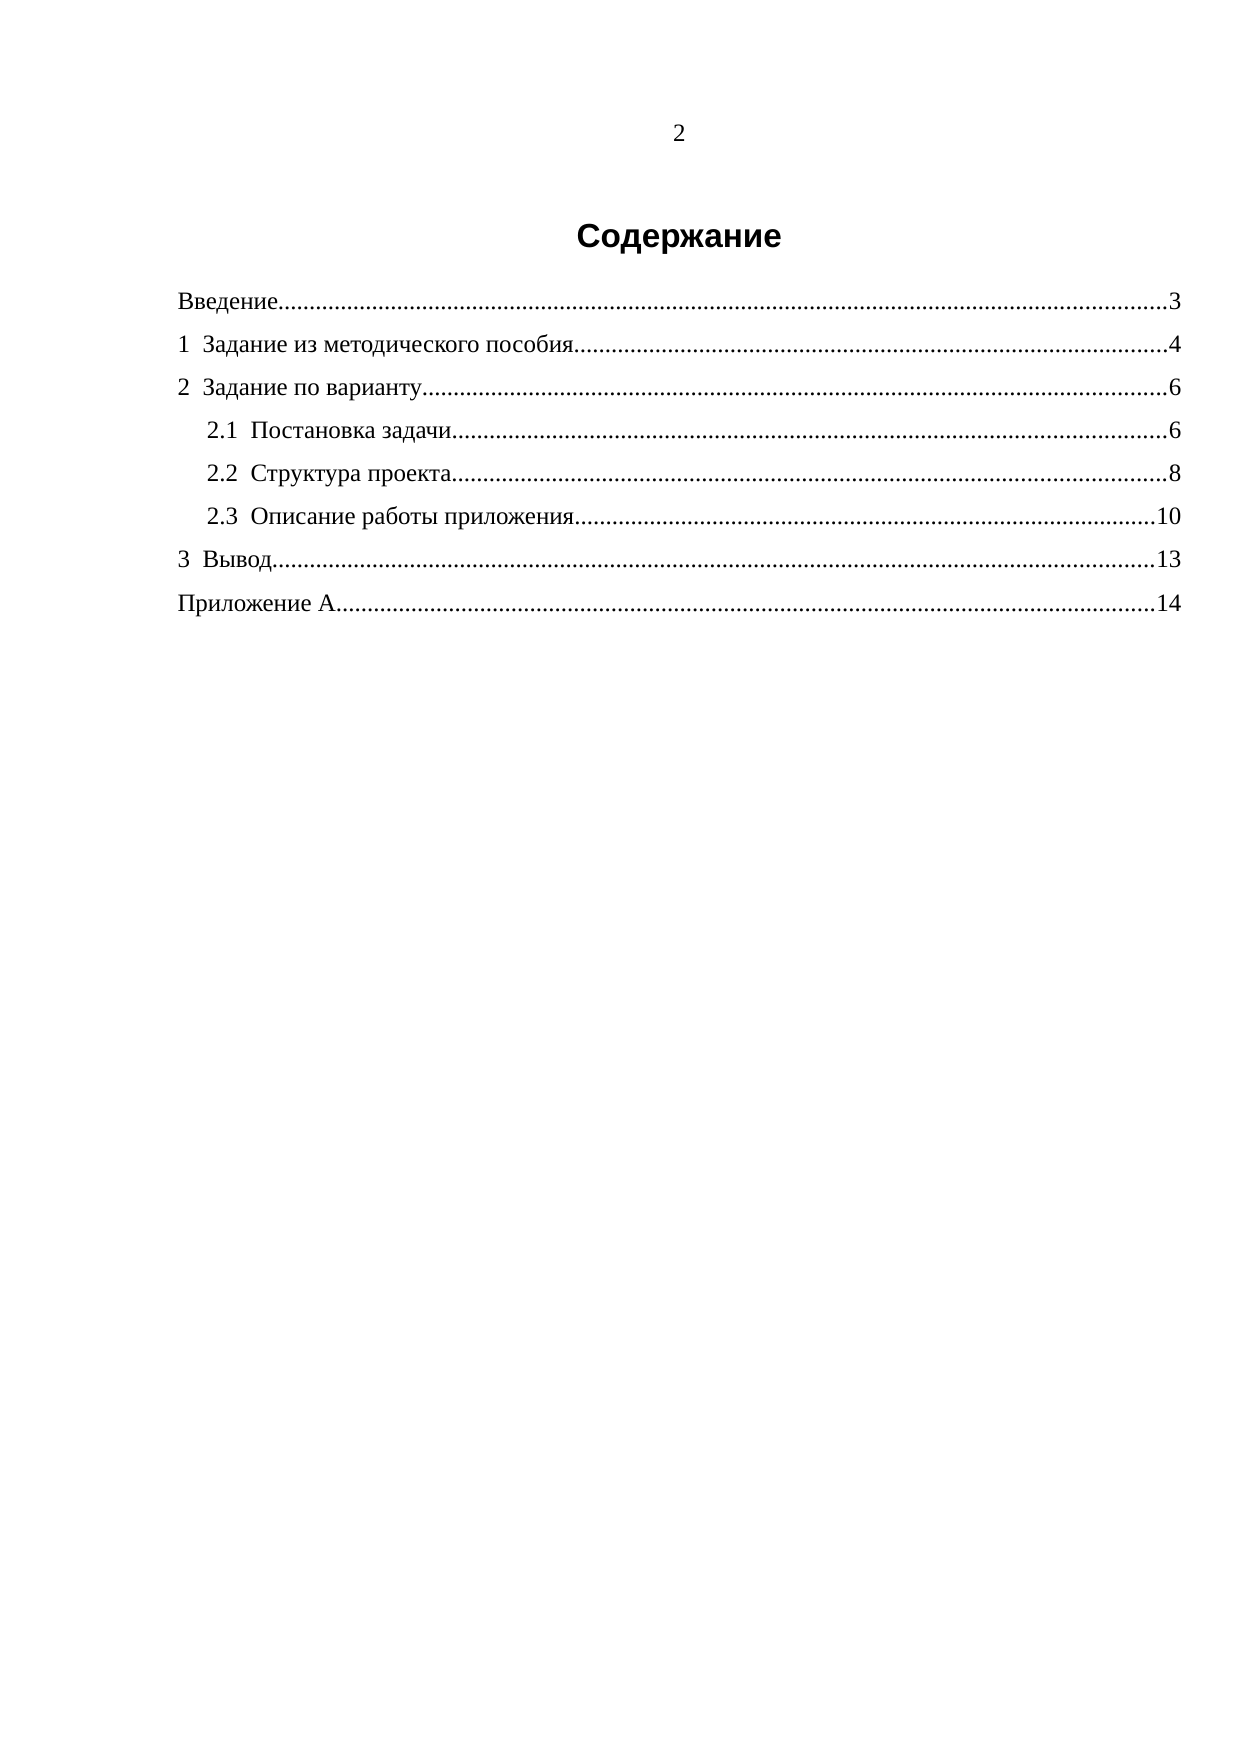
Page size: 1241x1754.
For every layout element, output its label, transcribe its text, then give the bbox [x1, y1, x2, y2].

subtitle Содержание [177, 216, 1181, 254]
text Введение 3 [177, 286, 1181, 314]
text 2 Задание по варианту 6 [177, 372, 1181, 401]
text 3 Вывод 13 [177, 544, 1181, 573]
text 2.3 Описание работы приложения 10 [207, 501, 1181, 530]
text 1 Задание из методического пособия 4 [177, 329, 1181, 358]
text Приложение А 14 [177, 588, 1181, 616]
text 2.1 Постановка задачи 6 [207, 415, 1181, 444]
text 2.2 Структура проекта 8 [207, 458, 1181, 487]
